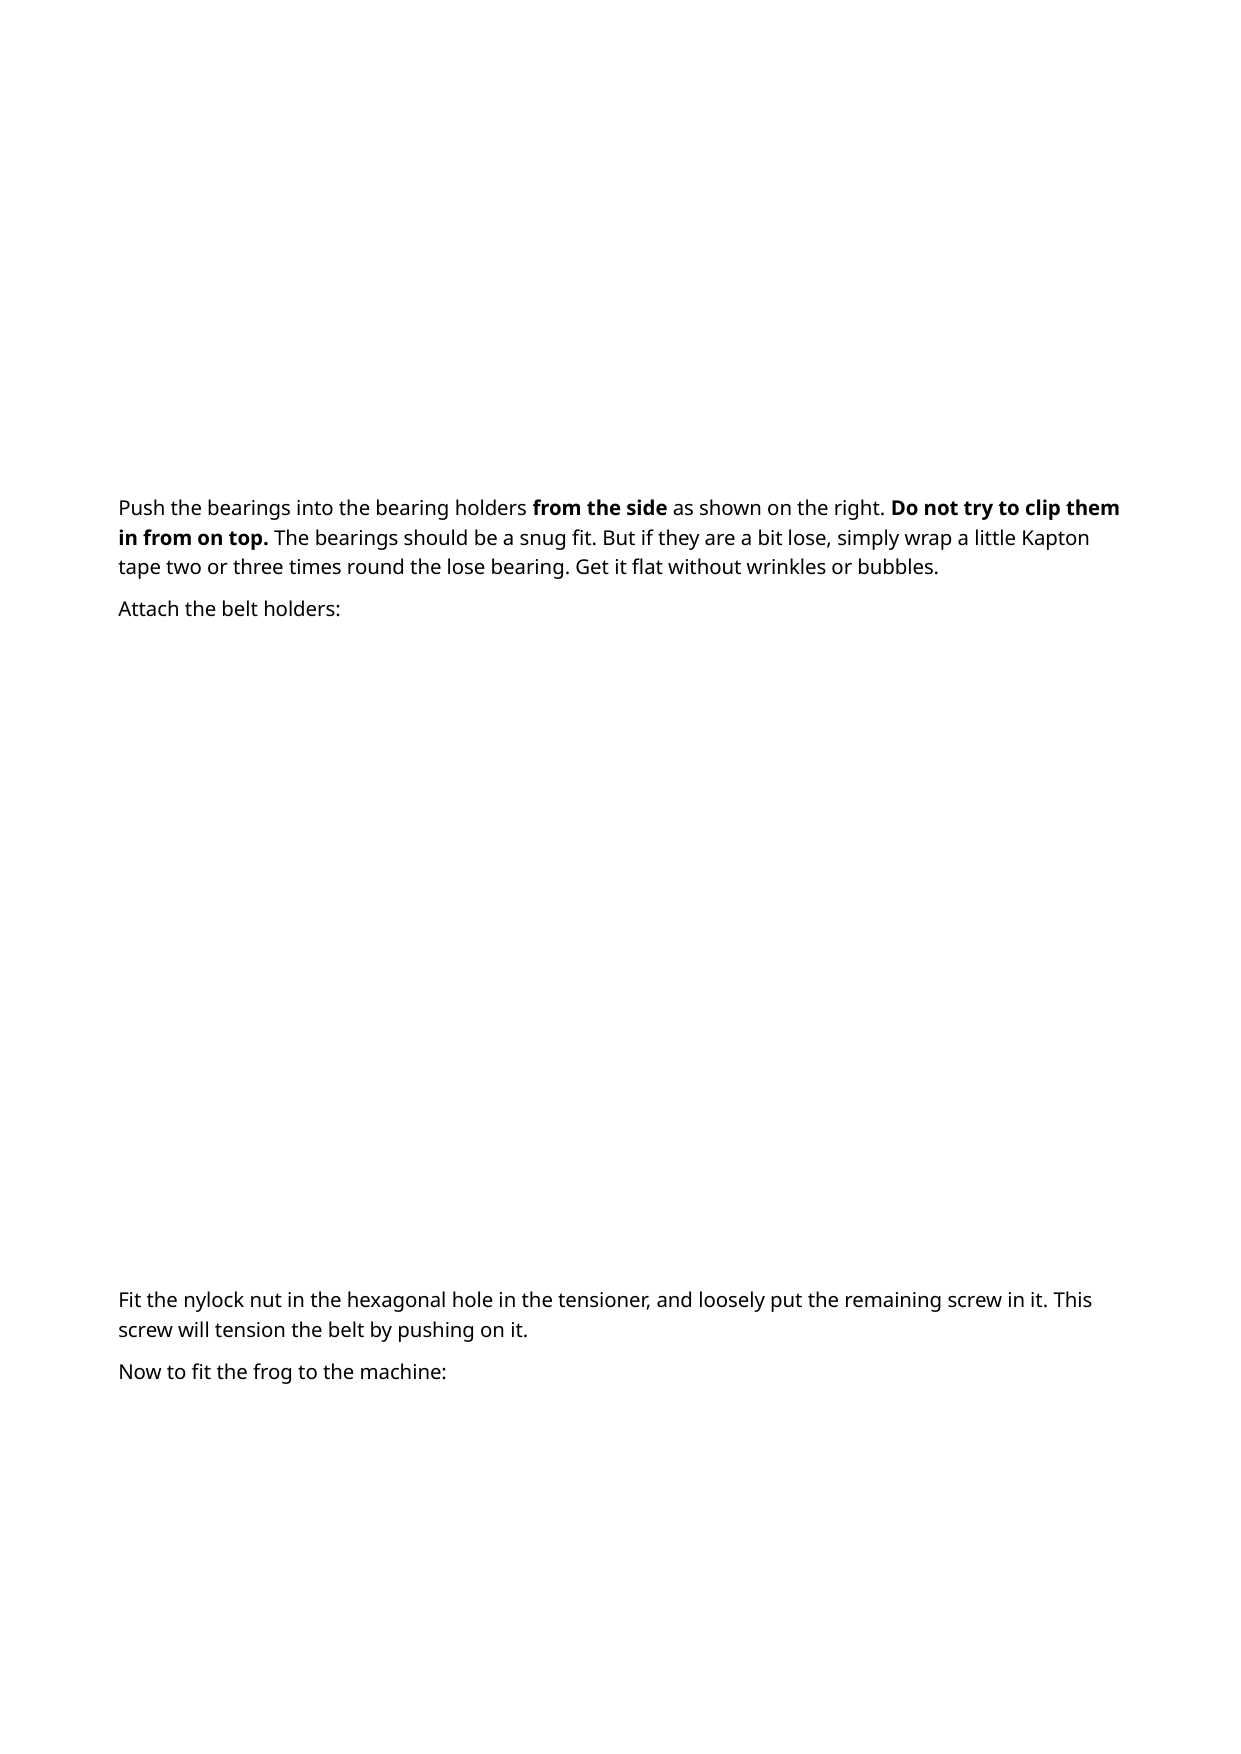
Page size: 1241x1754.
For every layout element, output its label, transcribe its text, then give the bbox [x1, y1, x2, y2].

text Attach the belt holders: [118, 593, 1122, 623]
text Fit the nylock nut in the hexagonal hole in the tensioner, and loosely put the remaining screw in it. This screw will tension the belt by pushing on it. [118, 1284, 1122, 1343]
text Now to fit the frog to the machine: [118, 1356, 1122, 1385]
text Push the bearings into the bearing holders from the side as shown on the right. Do not try to clip them in from on top. The bearings should be a snug fit. But if they are a bit lose, simply wrap a little Kapton tape two or three times round the lose bearing. Get it flat without wrinkles or bubbles. [118, 492, 1122, 581]
